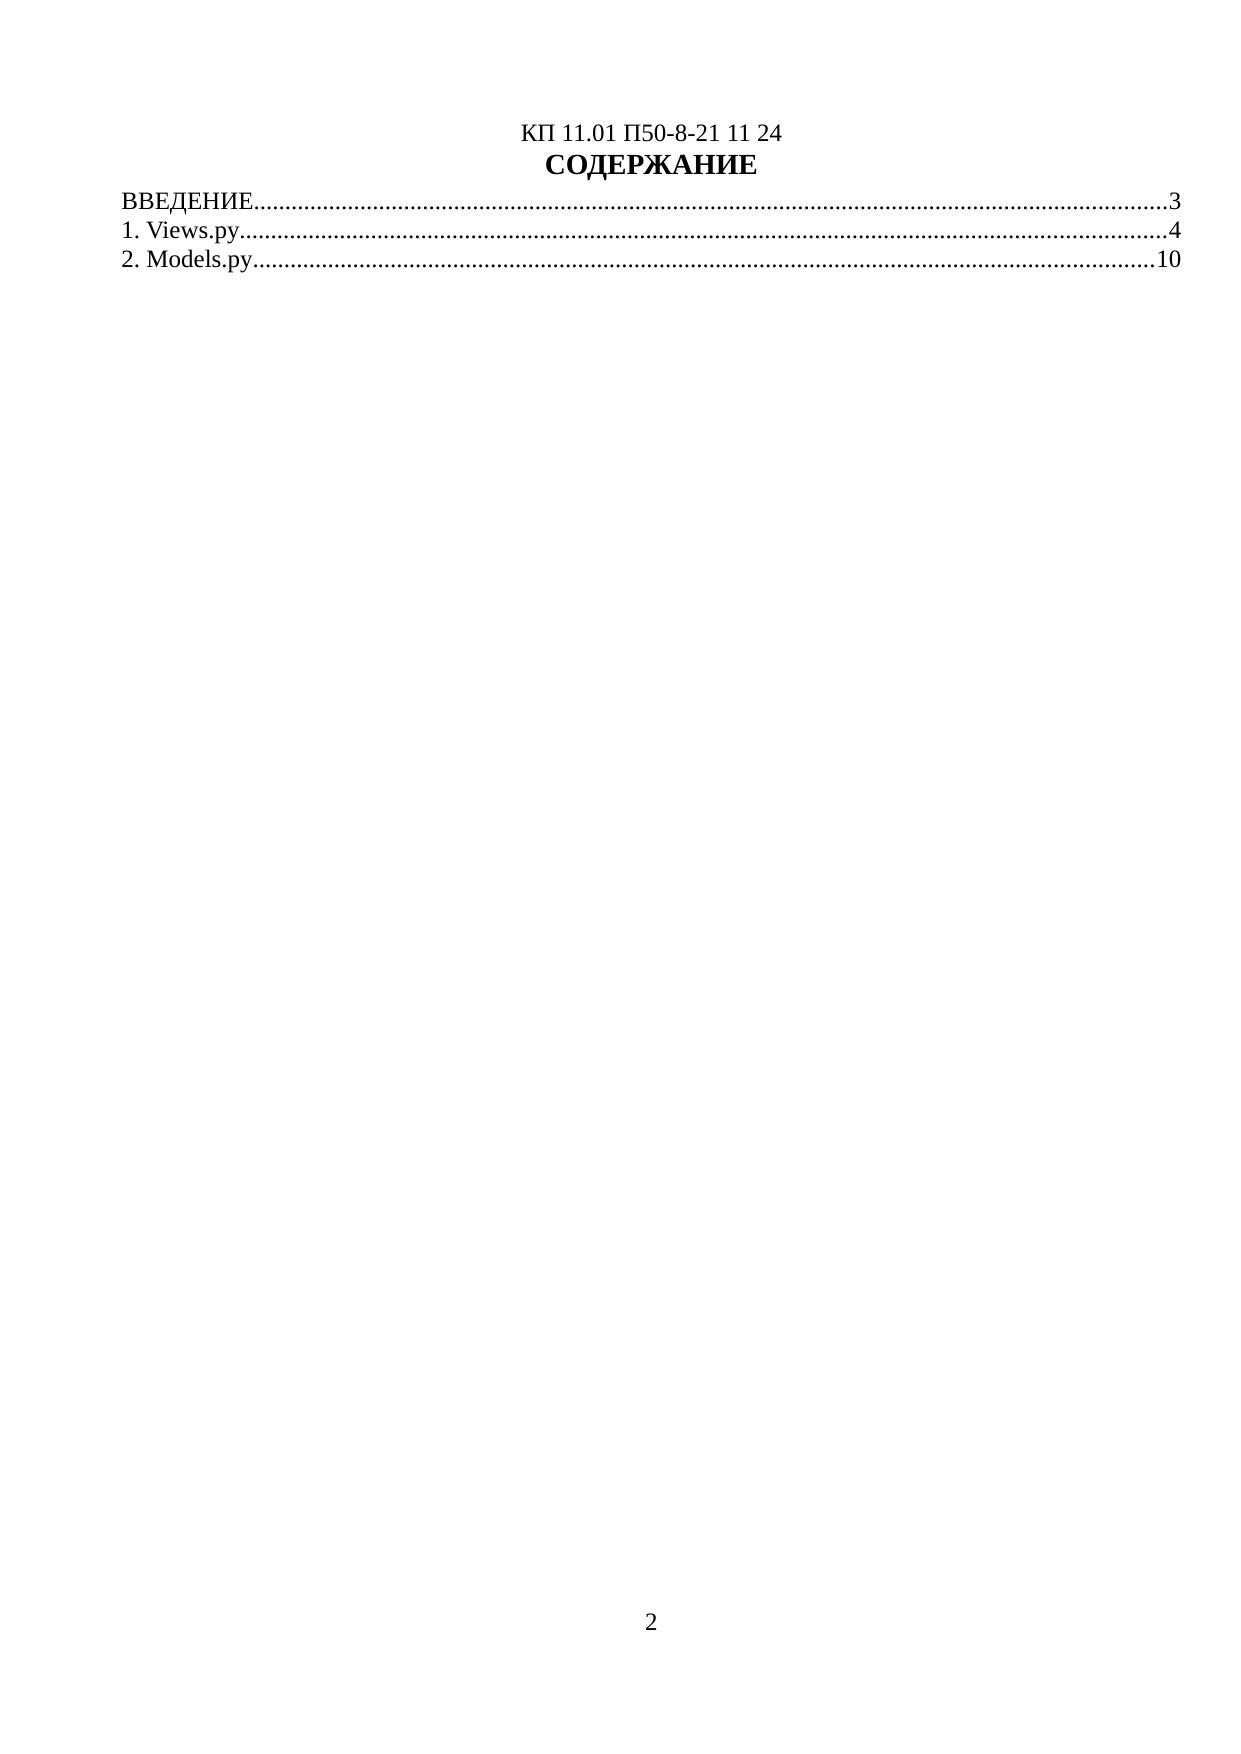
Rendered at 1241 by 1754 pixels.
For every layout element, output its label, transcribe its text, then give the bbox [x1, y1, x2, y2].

text 2. Models.py 10 [121, 244, 1181, 273]
text 1. Views.py 4 [121, 215, 1181, 244]
text СОДЕРЖАНИЕ [121, 147, 1181, 180]
text ВВЕДЕНИЕ 3 [121, 186, 1181, 215]
